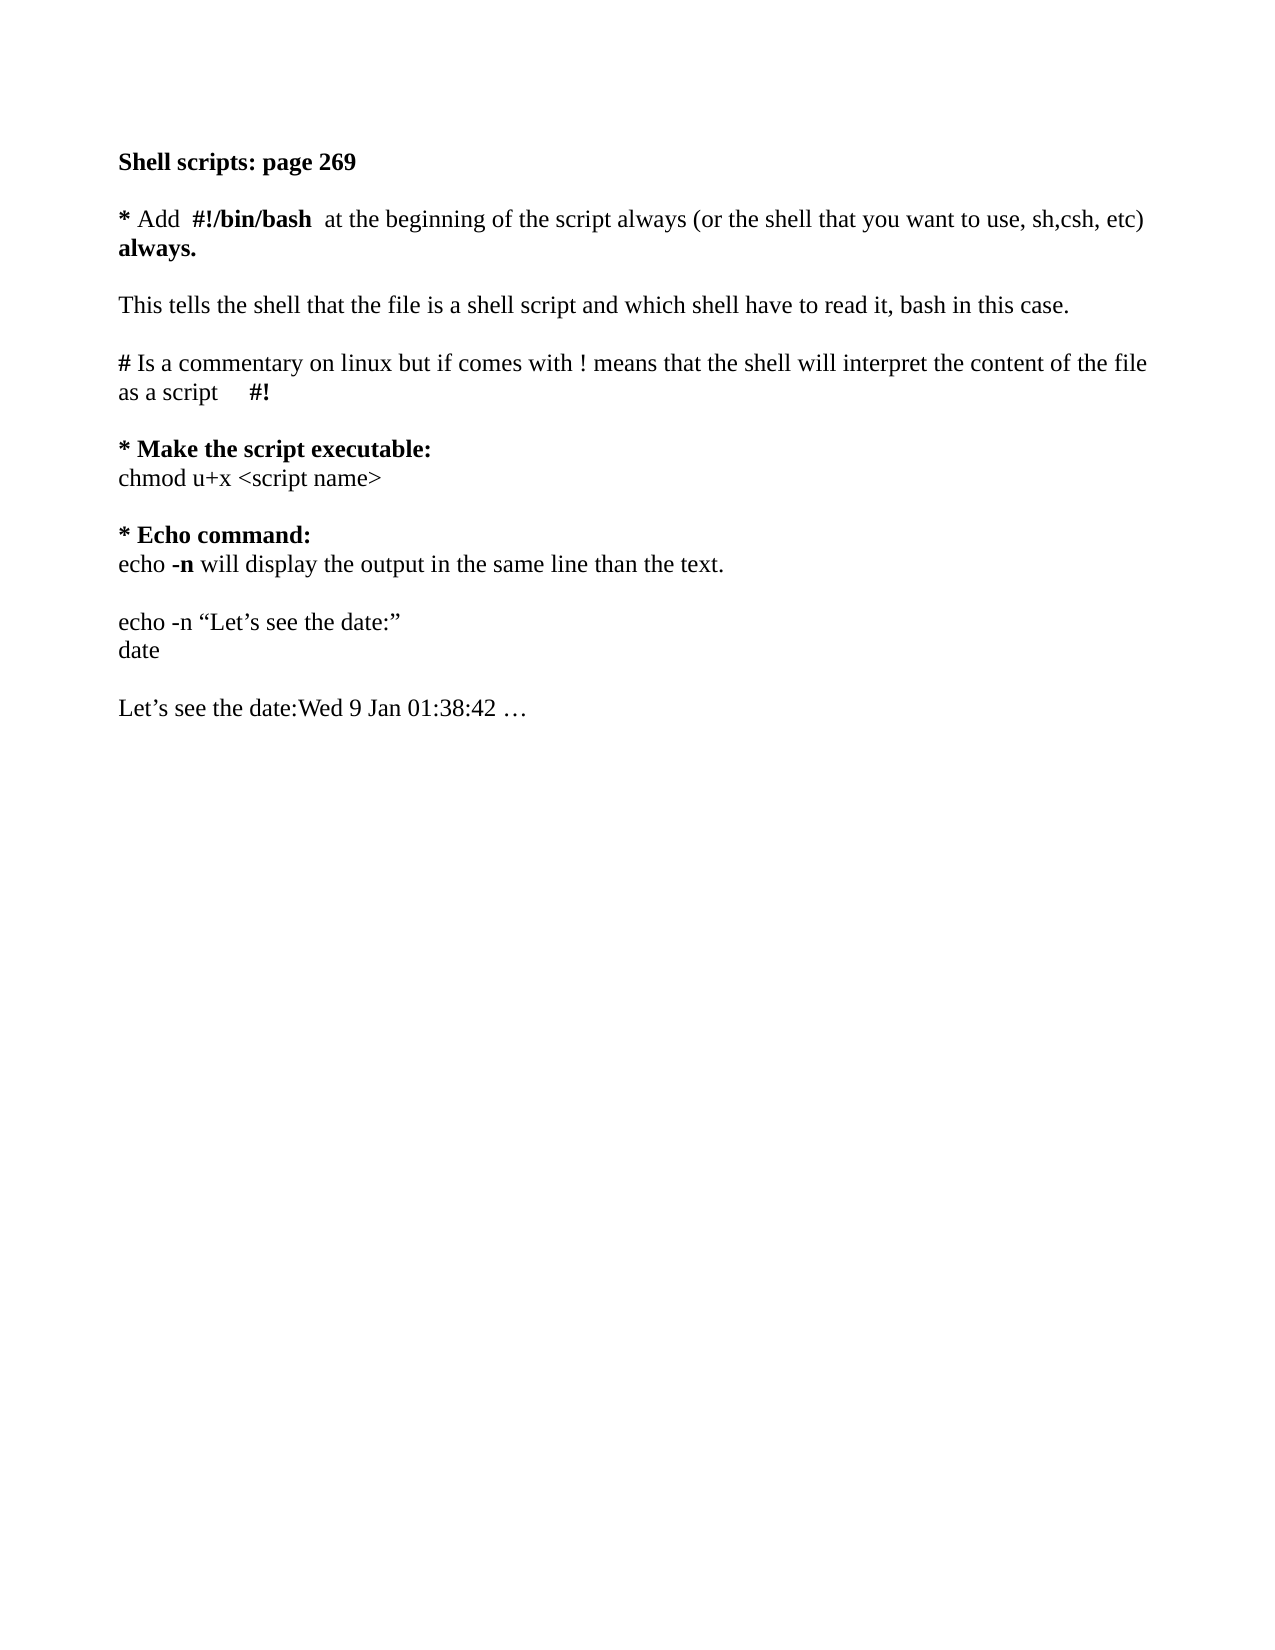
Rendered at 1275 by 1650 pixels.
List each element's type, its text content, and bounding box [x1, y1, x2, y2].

text This tells the shell that the file is a shell script and which shell have to read it, bash in this case. [118, 291, 1157, 319]
text * Make the script executable: [118, 434, 1157, 463]
text date [118, 636, 1157, 664]
text echo -n “Let’s see the date:” [118, 607, 1157, 636]
text chmod u+x <script name> [118, 463, 1157, 492]
text Let’s see the date:Wed 9 Jan 01:38:42 … [118, 693, 1157, 722]
text * Echo command: [118, 521, 1157, 549]
text echo -n will display the output in the same line than the text. [118, 549, 1157, 578]
text * Add #!/bin/bash at the beginning of the script always (or the shell that you want to use, sh,csh, etc) always. [118, 204, 1157, 262]
text Shell scripts: page 269 [118, 147, 1157, 176]
text # Is a commentary on linux but if comes with ! means that the shell will interpret the content of the file as a script #! [118, 348, 1157, 406]
